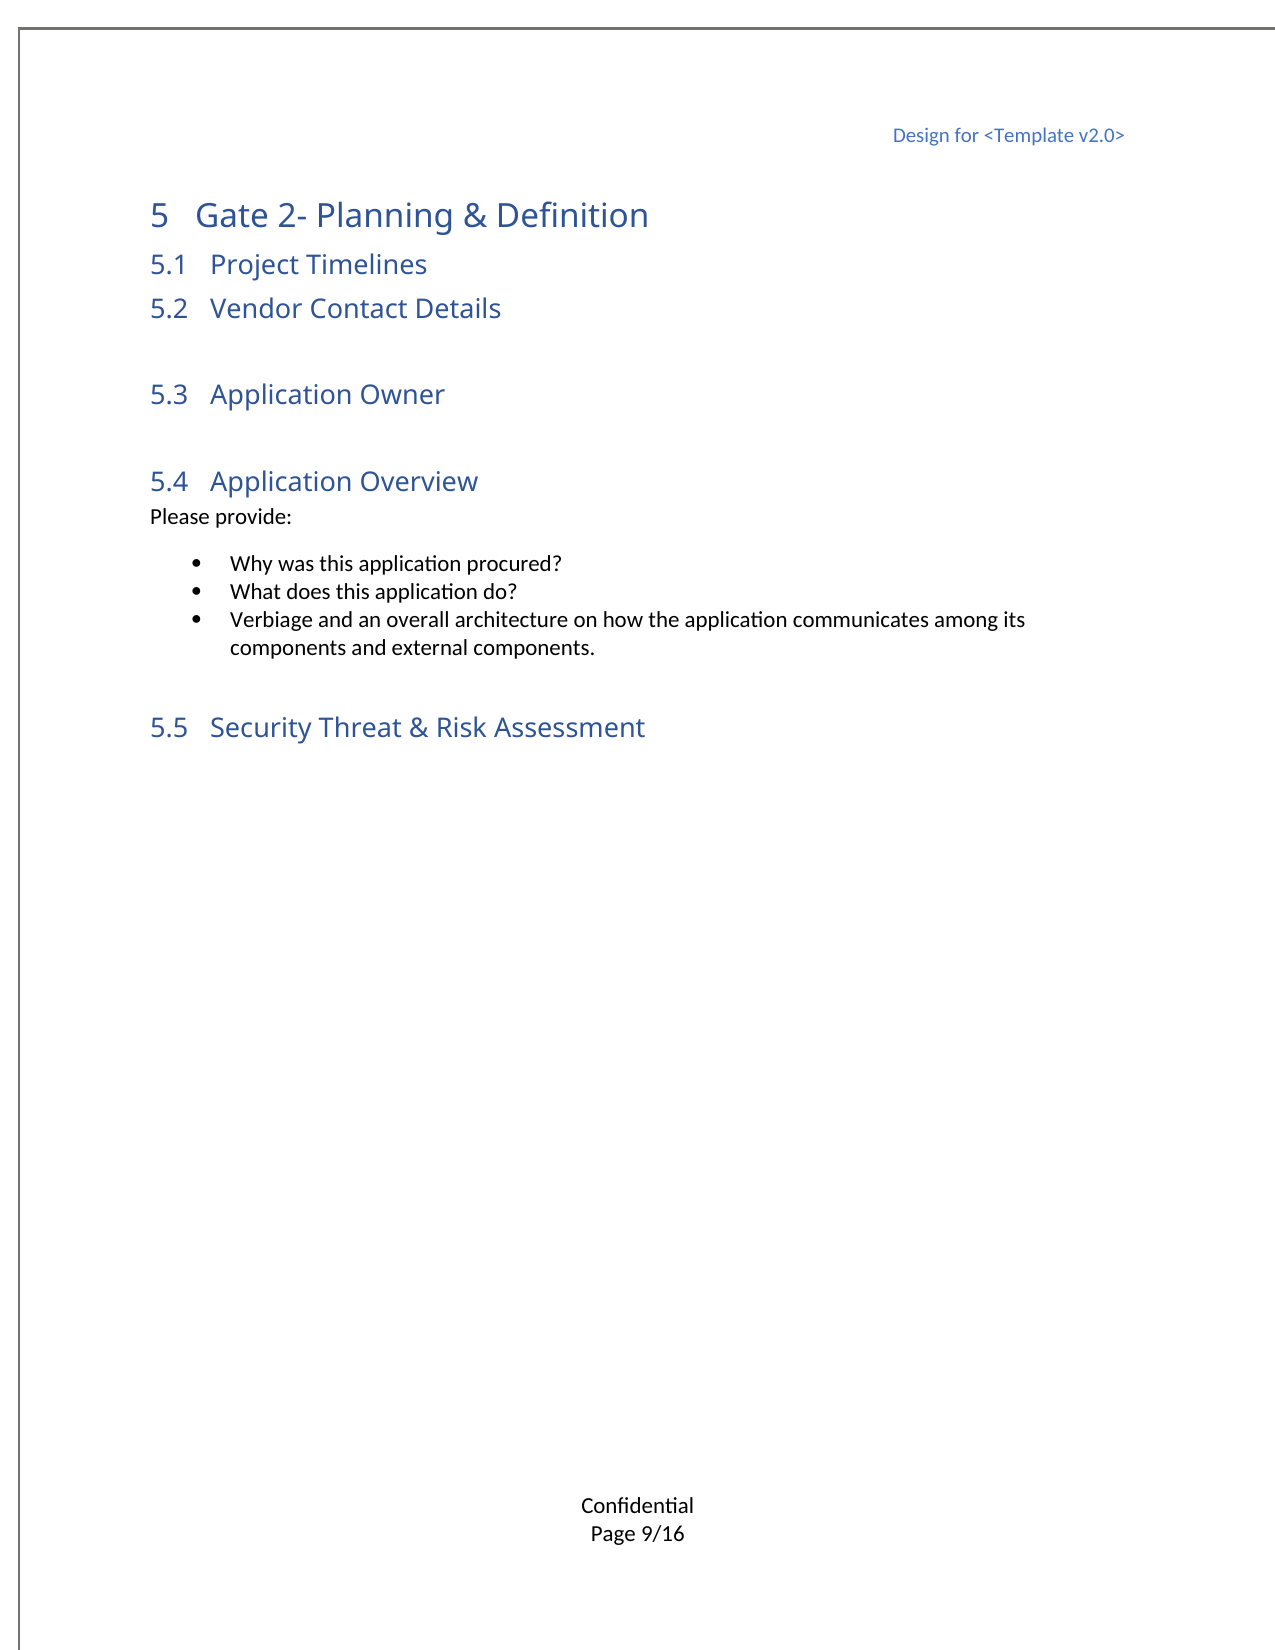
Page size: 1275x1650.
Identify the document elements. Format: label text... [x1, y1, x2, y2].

text Please provide: [150, 502, 1125, 530]
list Verbiage and an overall architecture on how the application communicates among its components and external components. [192, 605, 1125, 661]
subtitle Vendor Contact Details [150, 289, 1125, 326]
list Why was this application procured? [192, 549, 1125, 577]
subtitle Gate 2- Planning & Definition [150, 192, 1125, 237]
subtitle Application Overview [150, 462, 1125, 499]
list What does this application do? [192, 577, 1125, 605]
subtitle Security Threat & Risk Assessment [150, 708, 1125, 745]
subtitle Project Timelines [150, 245, 1125, 282]
subtitle Application Owner [150, 376, 1125, 413]
